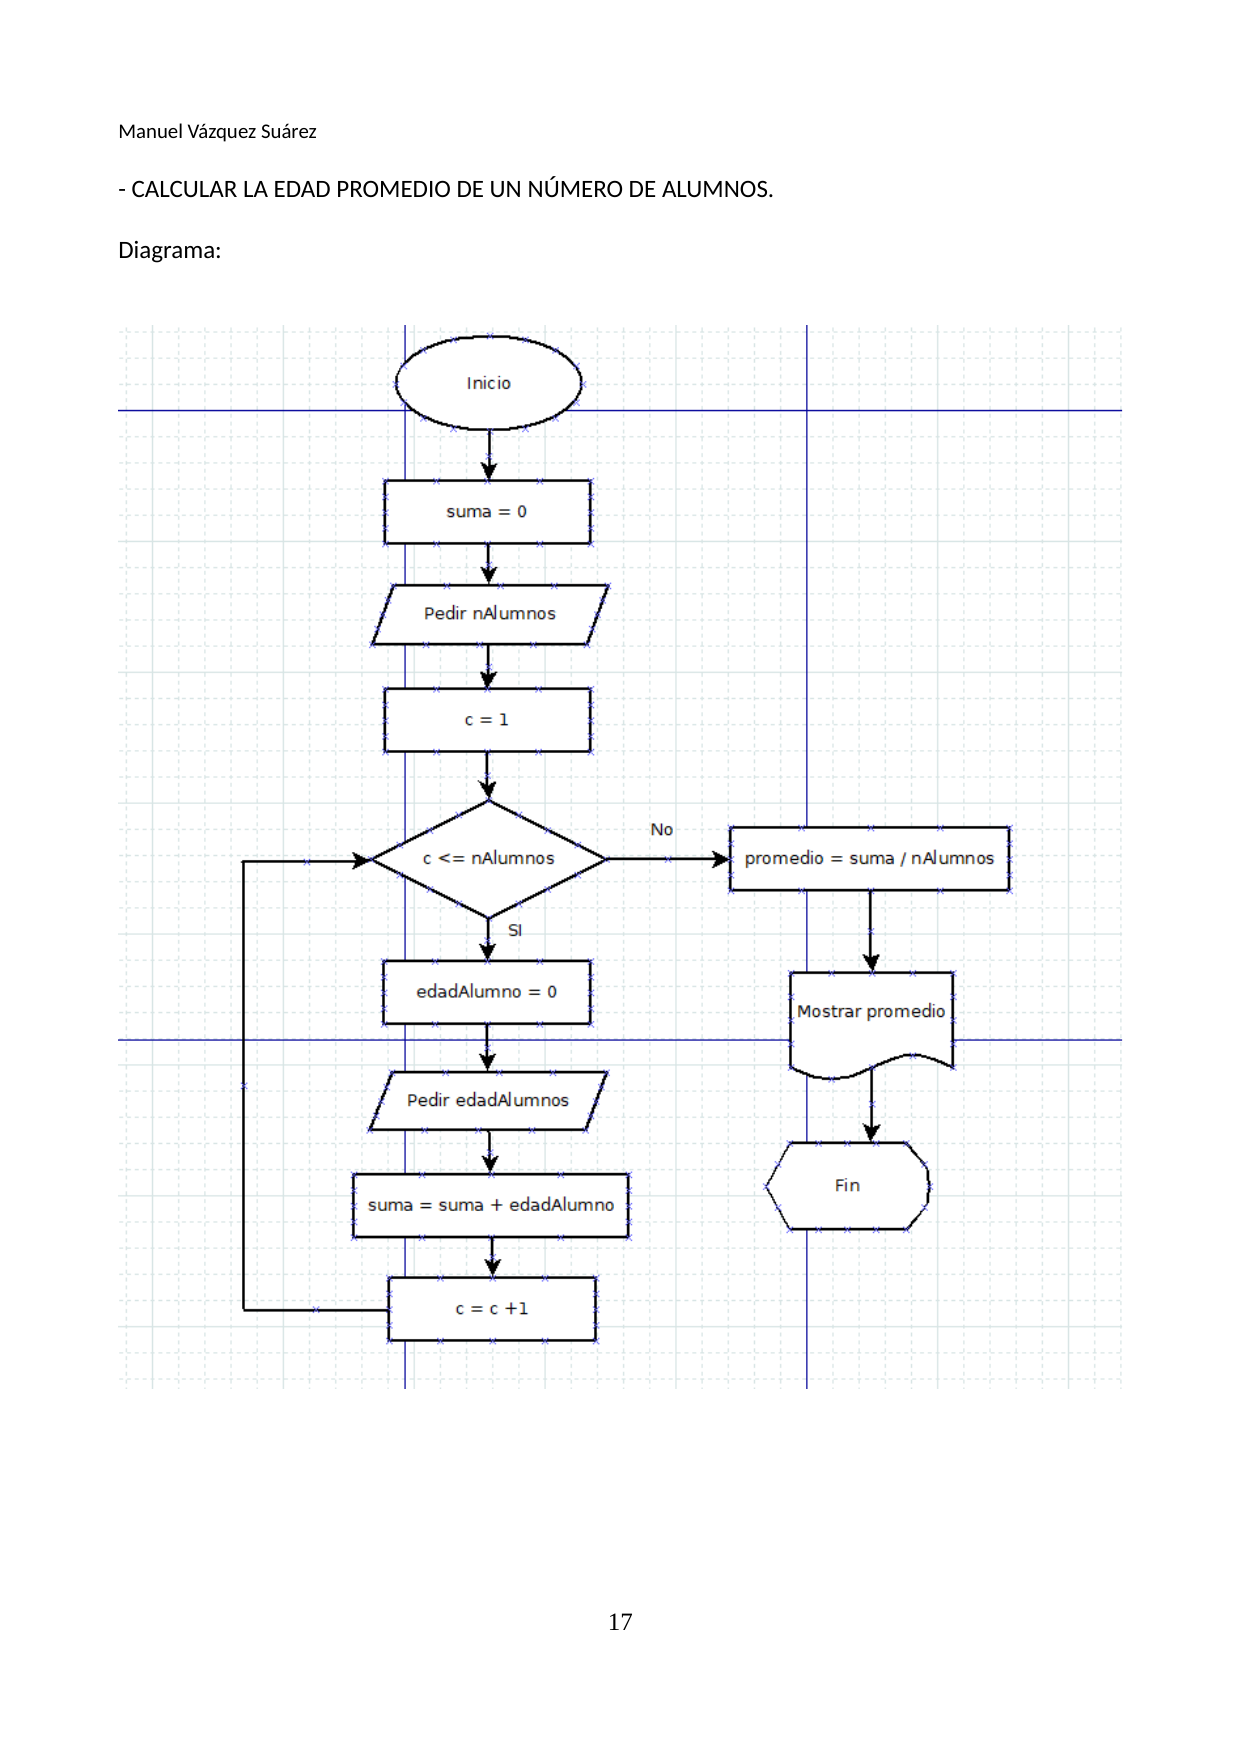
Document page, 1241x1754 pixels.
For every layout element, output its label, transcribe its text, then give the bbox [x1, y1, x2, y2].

text Diagrama: [118, 234, 1122, 264]
text - CALCULAR LA EDAD PROMEDIO DE UN NÚMERO DE ALUMNOS. [118, 173, 1122, 203]
picture [118, 325, 1123, 1389]
